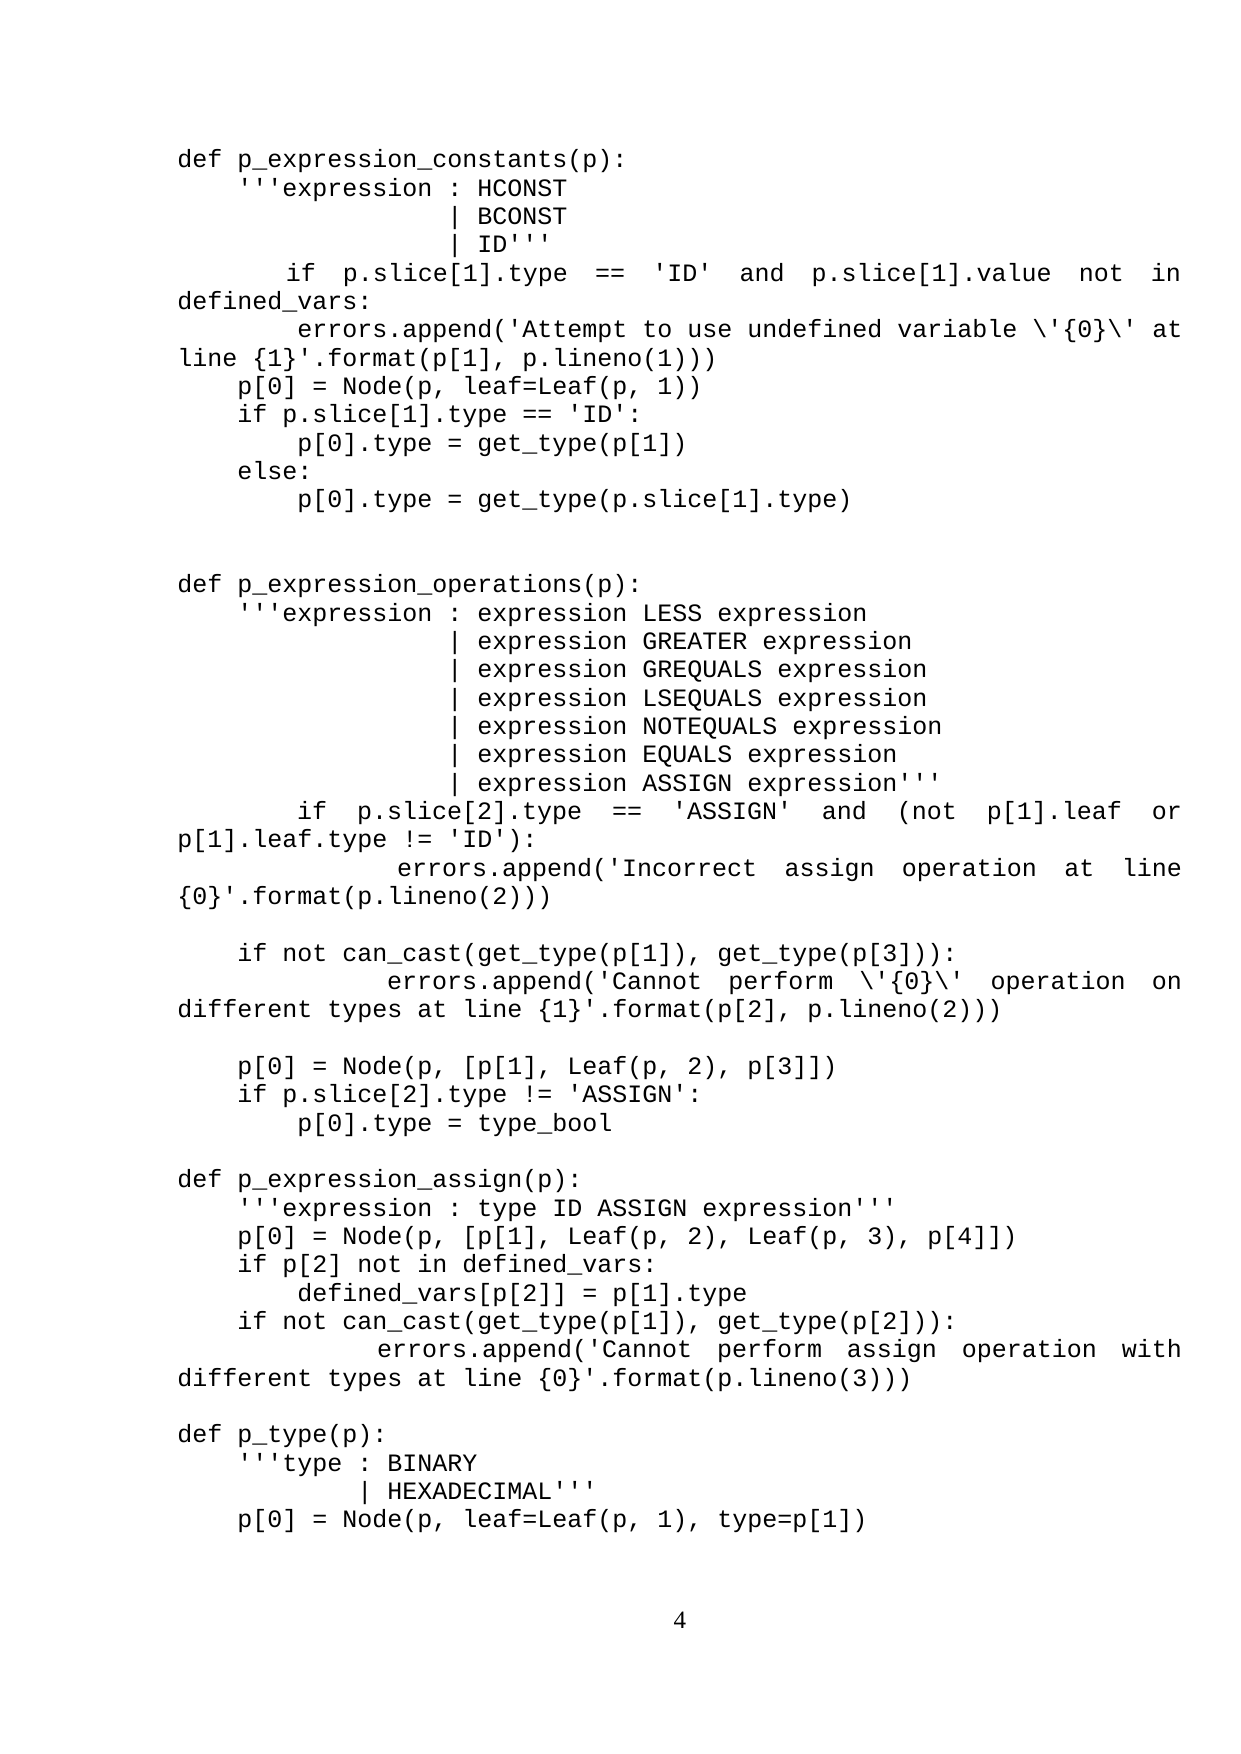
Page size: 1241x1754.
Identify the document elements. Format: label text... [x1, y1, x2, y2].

text p[0] = Node(p, leaf=Leaf(p, 1), type=p[1]) [177, 1507, 1182, 1535]
text p[0].type = type_bool [177, 1110, 1182, 1138]
text if p[2] not in defined_vars: [177, 1252, 1182, 1280]
text | HEXADECIMAL''' [177, 1478, 1182, 1507]
text '''expression : expression LESS expression [177, 600, 1182, 628]
text def p_expression_operations(p): [177, 572, 1182, 600]
text if not can_cast(get_type(p[1]), get_type(p[2])): [177, 1308, 1182, 1337]
text p[0] = Node(p, [p[1], Leaf(p, 2), p[3]]) [177, 1053, 1182, 1082]
text errors.append('Attempt to use undefined variable \'{0}\' at line {1}'.format(p[1], p.lineno(1))) [177, 317, 1182, 373]
text | expression NOTEQUALS expression [177, 713, 1182, 742]
text '''type : BINARY [177, 1450, 1182, 1478]
text if p.slice[1].type == 'ID' and p.slice[1].value not in defined_vars: [177, 260, 1182, 317]
text errors.append('Cannot perform \'{0}\' operation on different types at line {1}'.format(p[2], p.lineno(2))) [177, 968, 1182, 1025]
text p[0] = Node(p, leaf=Leaf(p, 1)) [177, 373, 1182, 402]
text errors.append('Incorrect assign operation at line {0}'.format(p.lineno(2))) [177, 855, 1182, 912]
text | expression ASSIGN expression''' [177, 770, 1182, 798]
text | expression EQUALS expression [177, 742, 1182, 770]
text | expression GREATER expression [177, 628, 1182, 657]
text defined_vars[p[2]] = p[1].type [177, 1280, 1182, 1308]
text if p.slice[2].type == 'ASSIGN' and (not p[1].leaf or p[1].leaf.type != 'ID'): [177, 798, 1182, 855]
text | expression LSEQUALS expression [177, 685, 1182, 713]
text '''expression : HCONST [177, 175, 1182, 203]
text def p_type(p): [177, 1422, 1182, 1450]
text if not can_cast(get_type(p[1]), get_type(p[3])): [177, 940, 1182, 968]
text '''expression : type ID ASSIGN expression''' [177, 1195, 1182, 1223]
text | expression GREQUALS expression [177, 657, 1182, 685]
text else: [177, 458, 1182, 487]
text def p_expression_constants(p): [177, 147, 1182, 175]
text errors.append('Cannot perform assign operation with different types at line {0}'.format(p.lineno(3))) [177, 1337, 1182, 1393]
text | BCONST [177, 203, 1182, 232]
text p[0].type = get_type(p[1]) [177, 430, 1182, 458]
text | ID''' [177, 232, 1182, 260]
text p[0] = Node(p, [p[1], Leaf(p, 2), Leaf(p, 3), p[4]]) [177, 1223, 1182, 1252]
text if p.slice[1].type == 'ID': [177, 402, 1182, 430]
text def p_expression_assign(p): [177, 1167, 1182, 1195]
text if p.slice[2].type != 'ASSIGN': [177, 1082, 1182, 1110]
text p[0].type = get_type(p.slice[1].type) [177, 487, 1182, 515]
